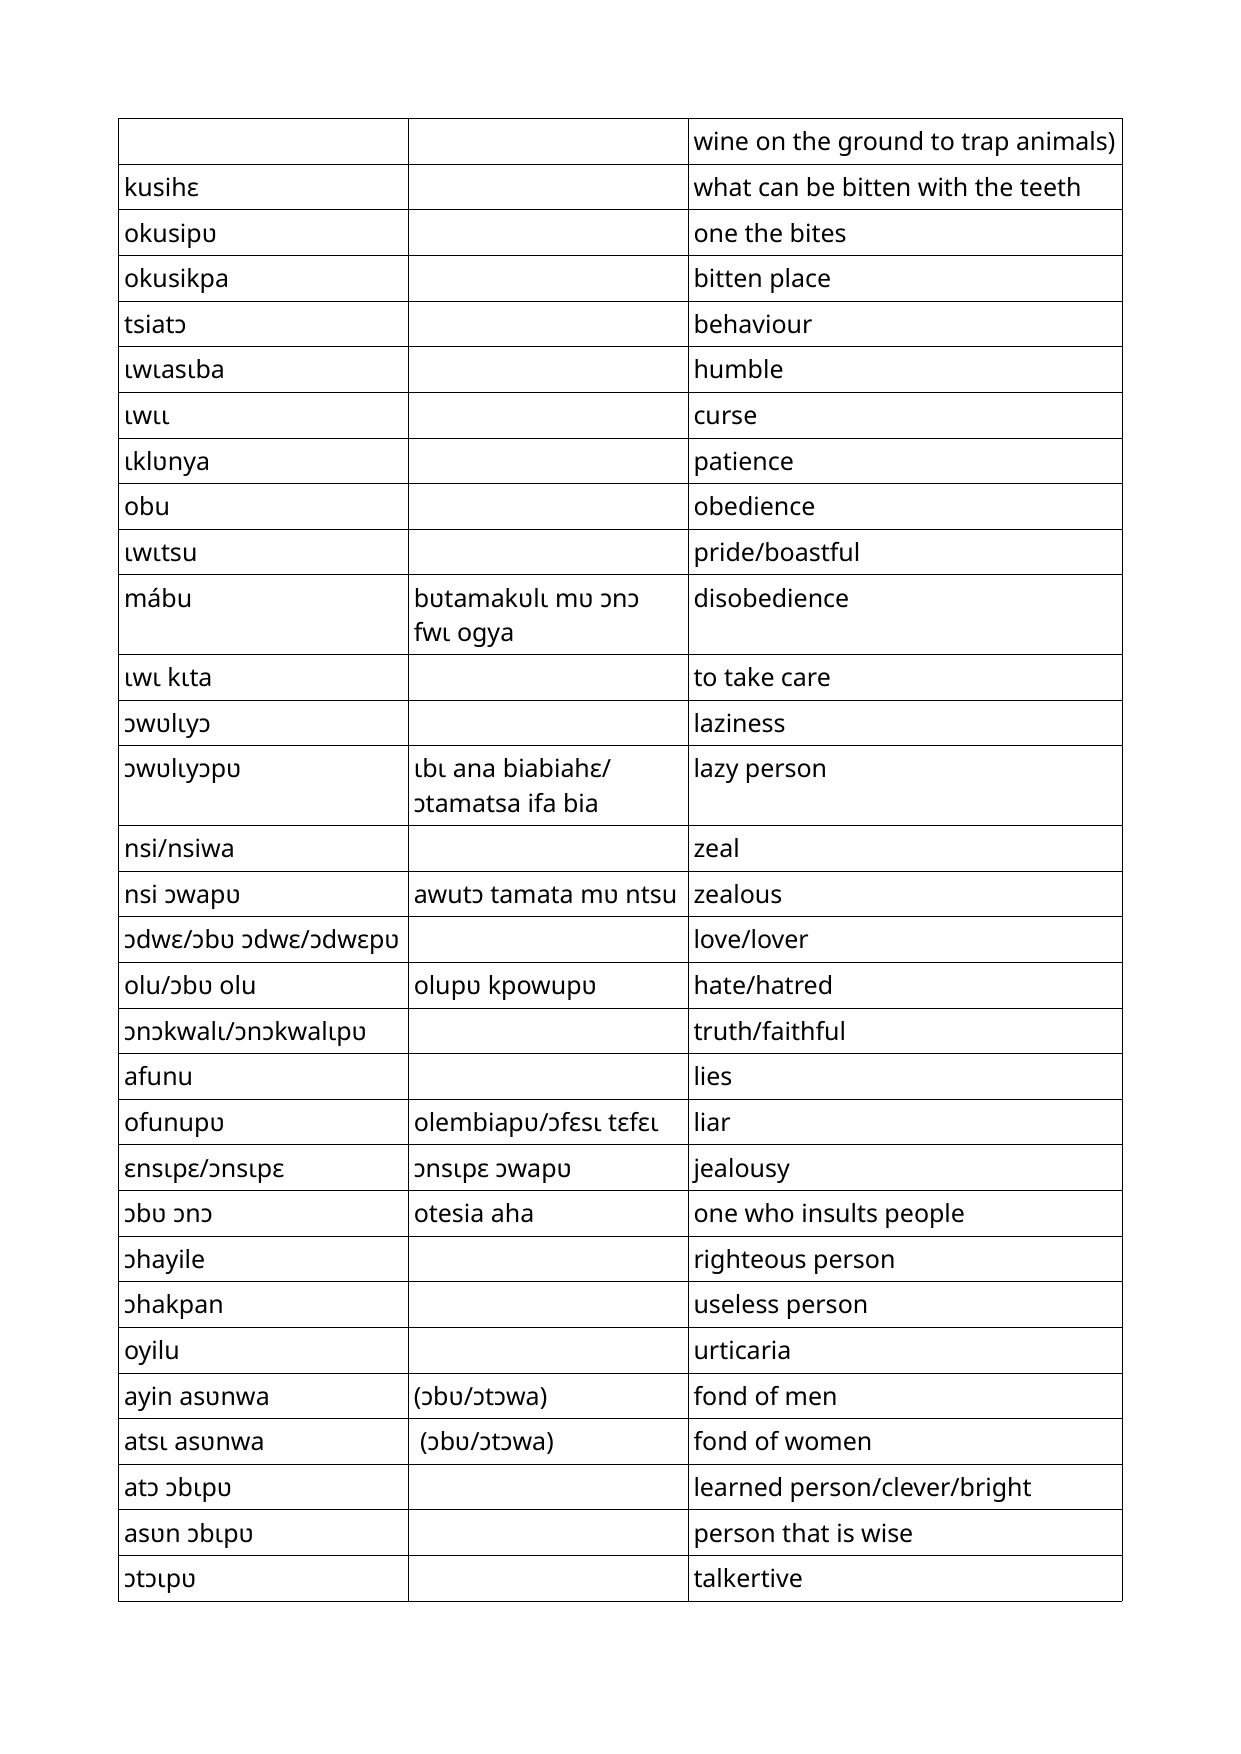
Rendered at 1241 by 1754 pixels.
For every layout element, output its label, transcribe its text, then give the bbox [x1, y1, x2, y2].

table_cell olu/ɔbʋ olu [119, 963, 408, 1007]
table_cell okusipʋ [119, 210, 408, 255]
table_cell bʋtamakʋlɩ mʋ ɔnɔ fwɩ ogya [409, 575, 688, 654]
table_cell learned person/clever/bright [689, 1465, 1122, 1509]
table_cell [409, 1556, 688, 1601]
table_cell ɛnsɩpɛ/ɔnsɩpɛ [119, 1145, 408, 1190]
table_cell asʋn ɔbɩpʋ [119, 1510, 408, 1555]
table_cell oyilu [119, 1328, 408, 1372]
table_cell [409, 1510, 688, 1555]
table_cell hate/hatred [689, 963, 1122, 1007]
table_cell love/lover [689, 917, 1122, 962]
table_cell [409, 256, 688, 301]
table_cell ɩklʋnya [119, 439, 408, 483]
table_cell ɔdwɛ/ɔbʋ ɔdwɛ/ɔdwɛpʋ [119, 917, 408, 962]
table_cell ɔhayile [119, 1237, 408, 1281]
table_cell talkertive [689, 1556, 1122, 1601]
table_cell ɩbɩ ana biabiahɛ/ ɔtamatsa ifa bia [409, 746, 688, 825]
table_cell [409, 701, 688, 745]
table_cell [409, 1009, 688, 1053]
table_cell truth/faithful [689, 1009, 1122, 1053]
table_cell pride/boastful [689, 530, 1122, 574]
table_cell olembiapʋ/ɔfɛsɩ tɛfɛɩ [409, 1100, 688, 1144]
table_cell urticaria [689, 1328, 1122, 1372]
table_cell [409, 119, 688, 164]
table_cell okusikpa [119, 256, 408, 301]
table_cell lazy person [689, 746, 1122, 825]
table_cell one the bites [689, 210, 1122, 255]
table_cell afunu [119, 1054, 408, 1099]
table_cell [409, 1328, 688, 1372]
table_cell ɔwʋlɩyɔ [119, 701, 408, 745]
table_cell zealous [689, 872, 1122, 916]
table_cell useless person [689, 1282, 1122, 1327]
table_cell [409, 484, 688, 529]
table_cell bitten place [689, 256, 1122, 301]
table_cell (ɔbʋ/ɔtɔwa) [409, 1374, 688, 1418]
table_cell jealousy [689, 1145, 1122, 1190]
table_cell one who insults people [689, 1191, 1122, 1236]
table_cell [409, 347, 688, 392]
table_cell patience [689, 439, 1122, 483]
table_cell obedience [689, 484, 1122, 529]
table_cell nsi/nsiwa [119, 826, 408, 871]
table_cell ɔnsɩpɛ ɔwapʋ [409, 1145, 688, 1190]
table_cell [409, 165, 688, 209]
table_cell mábu [119, 575, 408, 654]
table_cell [409, 439, 688, 483]
table_cell what can be bitten with the teeth [689, 165, 1122, 209]
table_cell obu [119, 484, 408, 529]
table_cell fond of men [689, 1374, 1122, 1418]
table_cell ɩwɩasɩba [119, 347, 408, 392]
table_cell humble [689, 347, 1122, 392]
table_cell wine on the ground to trap animals) [689, 119, 1122, 164]
table_cell ɩwɩ kɩta [119, 655, 408, 700]
table_cell ofunupʋ [119, 1100, 408, 1144]
table_cell [409, 393, 688, 437]
table_cell olupʋ kpowupʋ [409, 963, 688, 1007]
table_cell [409, 655, 688, 700]
table_cell [409, 917, 688, 962]
table_cell ɔbʋ ɔnɔ [119, 1191, 408, 1236]
table_cell atɔ ɔbɩpʋ [119, 1465, 408, 1509]
table_cell liar [689, 1100, 1122, 1144]
table_cell tsiatɔ [119, 302, 408, 346]
table_cell person that is wise [689, 1510, 1122, 1555]
table_cell ayin asʋnwa [119, 1374, 408, 1418]
table_cell [409, 1465, 688, 1509]
table_cell righteous person [689, 1237, 1122, 1281]
table_cell zeal [689, 826, 1122, 871]
table_cell ɔhakpan [119, 1282, 408, 1327]
table_cell behaviour [689, 302, 1122, 346]
table_cell [409, 1237, 688, 1281]
table_cell lies [689, 1054, 1122, 1099]
table_cell [409, 210, 688, 255]
table_cell nsi ɔwapʋ [119, 872, 408, 916]
table_cell ɩwɩɩ [119, 393, 408, 437]
table_cell fond of women [689, 1419, 1122, 1464]
table_cell kusihɛ [119, 165, 408, 209]
table_cell disobedience [689, 575, 1122, 654]
table_cell [409, 302, 688, 346]
table_cell [409, 826, 688, 871]
table_cell [409, 530, 688, 574]
table_cell laziness [689, 701, 1122, 745]
table_cell [409, 1054, 688, 1099]
table_cell ɔwʋlɩyɔpʋ [119, 746, 408, 825]
table_cell ɔtɔɩpʋ [119, 1556, 408, 1601]
table_cell to take care [689, 655, 1122, 700]
table_cell (ɔbʋ/ɔtɔwa) [409, 1419, 688, 1464]
table_cell atsɩ asʋnwa [119, 1419, 408, 1464]
table_cell ɩwɩtsu [119, 530, 408, 574]
table_cell ɔnɔkwalɩ/ɔnɔkwalɩpʋ [119, 1009, 408, 1053]
table_cell curse [689, 393, 1122, 437]
table_cell otesia aha [409, 1191, 688, 1236]
table_cell [409, 1282, 688, 1327]
table_cell awutɔ tamata mʋ ntsu [409, 872, 688, 916]
table_cell [119, 119, 408, 164]
